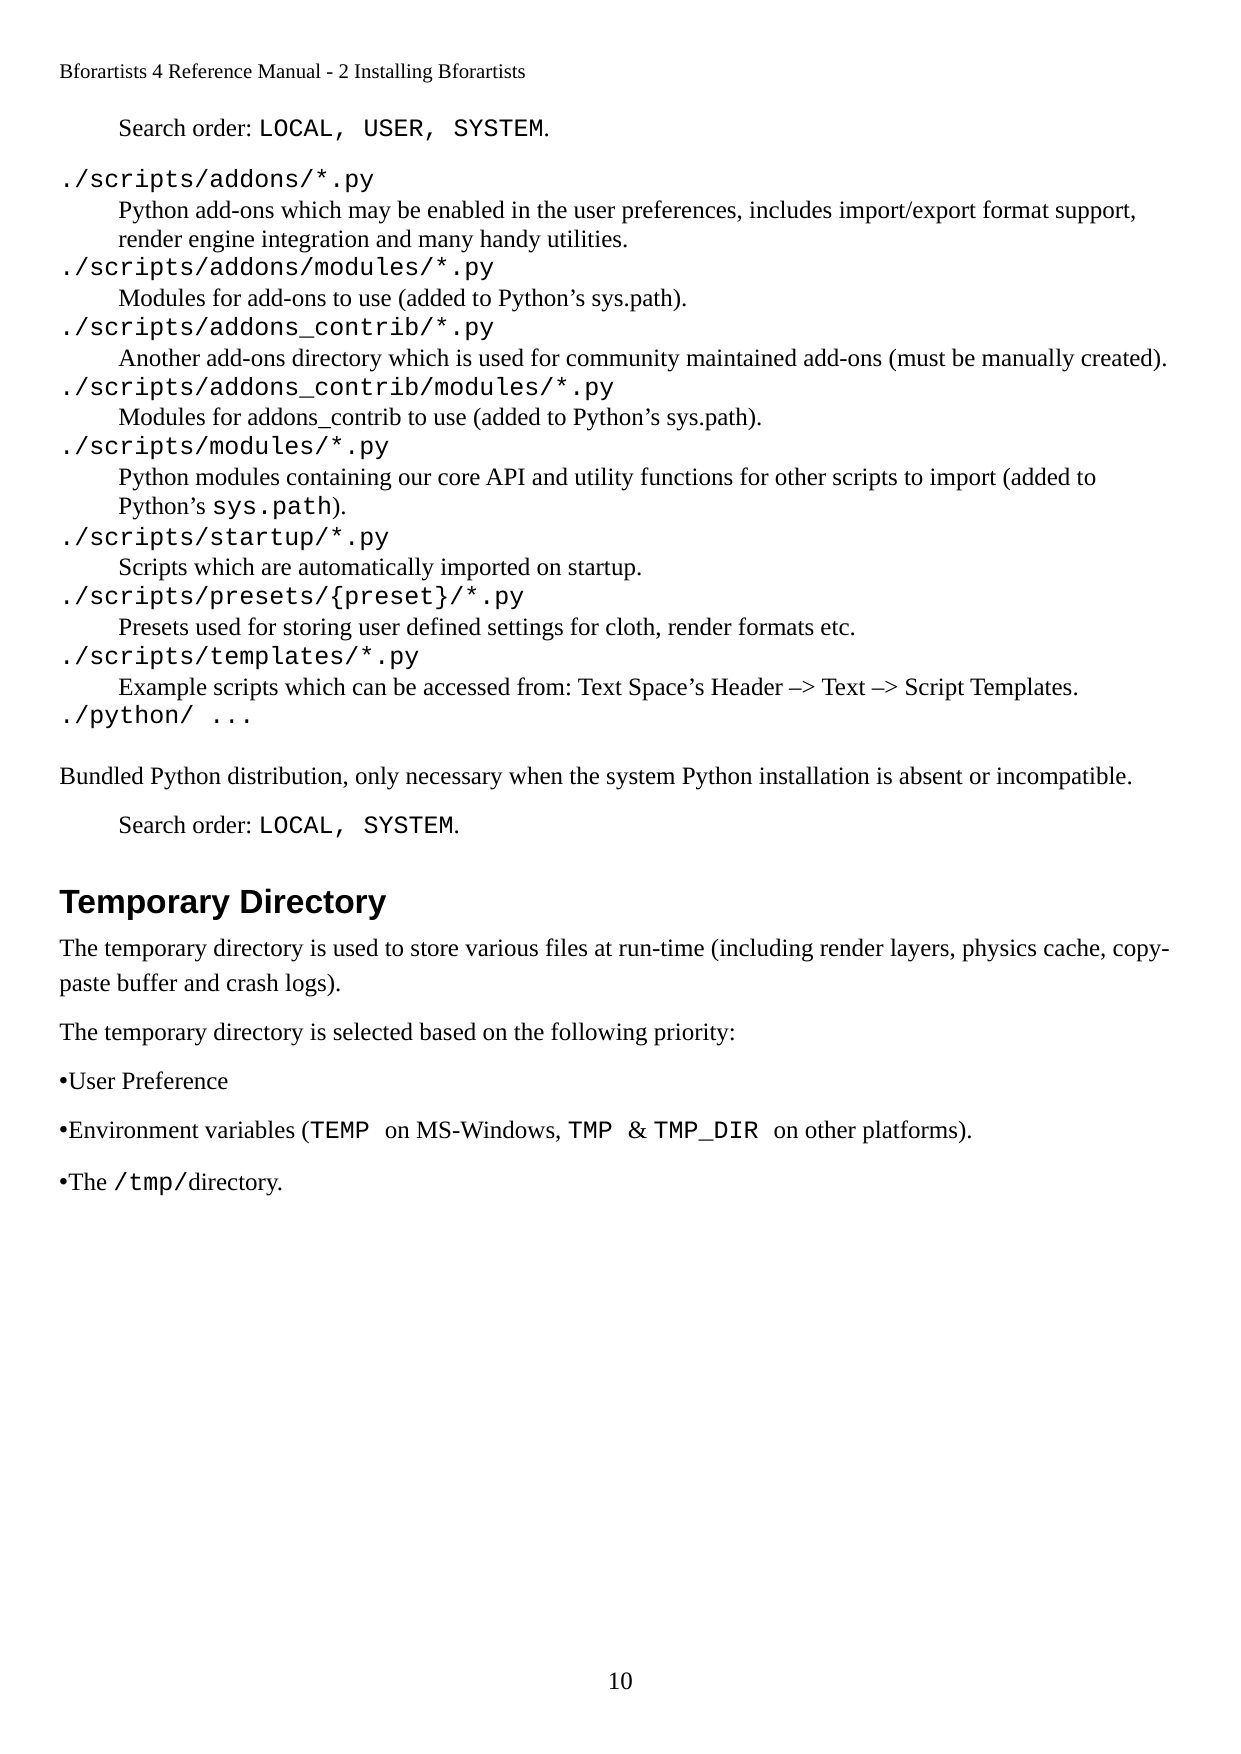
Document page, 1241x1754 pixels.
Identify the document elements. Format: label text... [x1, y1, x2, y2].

list The /tmp/directory. [59, 1167, 1181, 1197]
list Modules for add-ons to use (added to Python’s sys.path). [118, 283, 1181, 312]
list Python add-ons which may be enabled in the user preferences, includes import/export format support, render engine integration and many handy utilities. [118, 195, 1181, 252]
subtitle Temporary Directory [59, 882, 1181, 921]
subtitle ./scripts/startup/*.py [59, 522, 1181, 552]
subtitle ./scripts/addons/*.py [59, 164, 1181, 195]
list Example scripts which can be accessed from: Text Space’s Header –> Text –> Script Templates. [118, 672, 1181, 700]
text The temporary directory is selected based on the following priority: [59, 1017, 1181, 1046]
list Presets used for storing user defined settings for cloth, render formats etc. [118, 612, 1181, 641]
subtitle ./scripts/addons_contrib/*.py [59, 312, 1181, 343]
subtitle ./scripts/presets/{preset}/*.py [59, 581, 1181, 612]
text Search order: LOCAL, SYSTEM. [118, 810, 1181, 841]
text Search order: LOCAL, USER, SYSTEM. [118, 113, 1181, 143]
list Scripts which are automatically imported on startup. [118, 552, 1181, 581]
subtitle ./scripts/templates/*.py [59, 641, 1181, 672]
text The temporary directory is used to store various files at run-time (including render layers, physics cache, copy-paste buffer and crash logs). [59, 933, 1181, 997]
subtitle ./scripts/modules/*.py [59, 431, 1181, 462]
subtitle ./scripts/addons_contrib/modules/*.py [59, 372, 1181, 402]
list Another add-ons directory which is used for community maintained add-ons (must be manually created). [118, 343, 1181, 372]
subtitle ./scripts/addons/modules/*.py [59, 252, 1181, 283]
list User Preference [59, 1066, 1181, 1095]
subtitle ./python/ ... [59, 700, 1181, 731]
list Python modules containing our core API and utility functions for other scripts to import (added to Python’s sys.path). [118, 462, 1181, 522]
text Bundled Python distribution, only necessary when the system Python installation is absent or incompatible. [59, 761, 1181, 789]
list Modules for addons_contrib to use (added to Python’s sys.path). [118, 402, 1181, 431]
list Environment variables (TEMP on MS-Windows, TMP & TMP_DIR on other platforms). [59, 1115, 1181, 1146]
